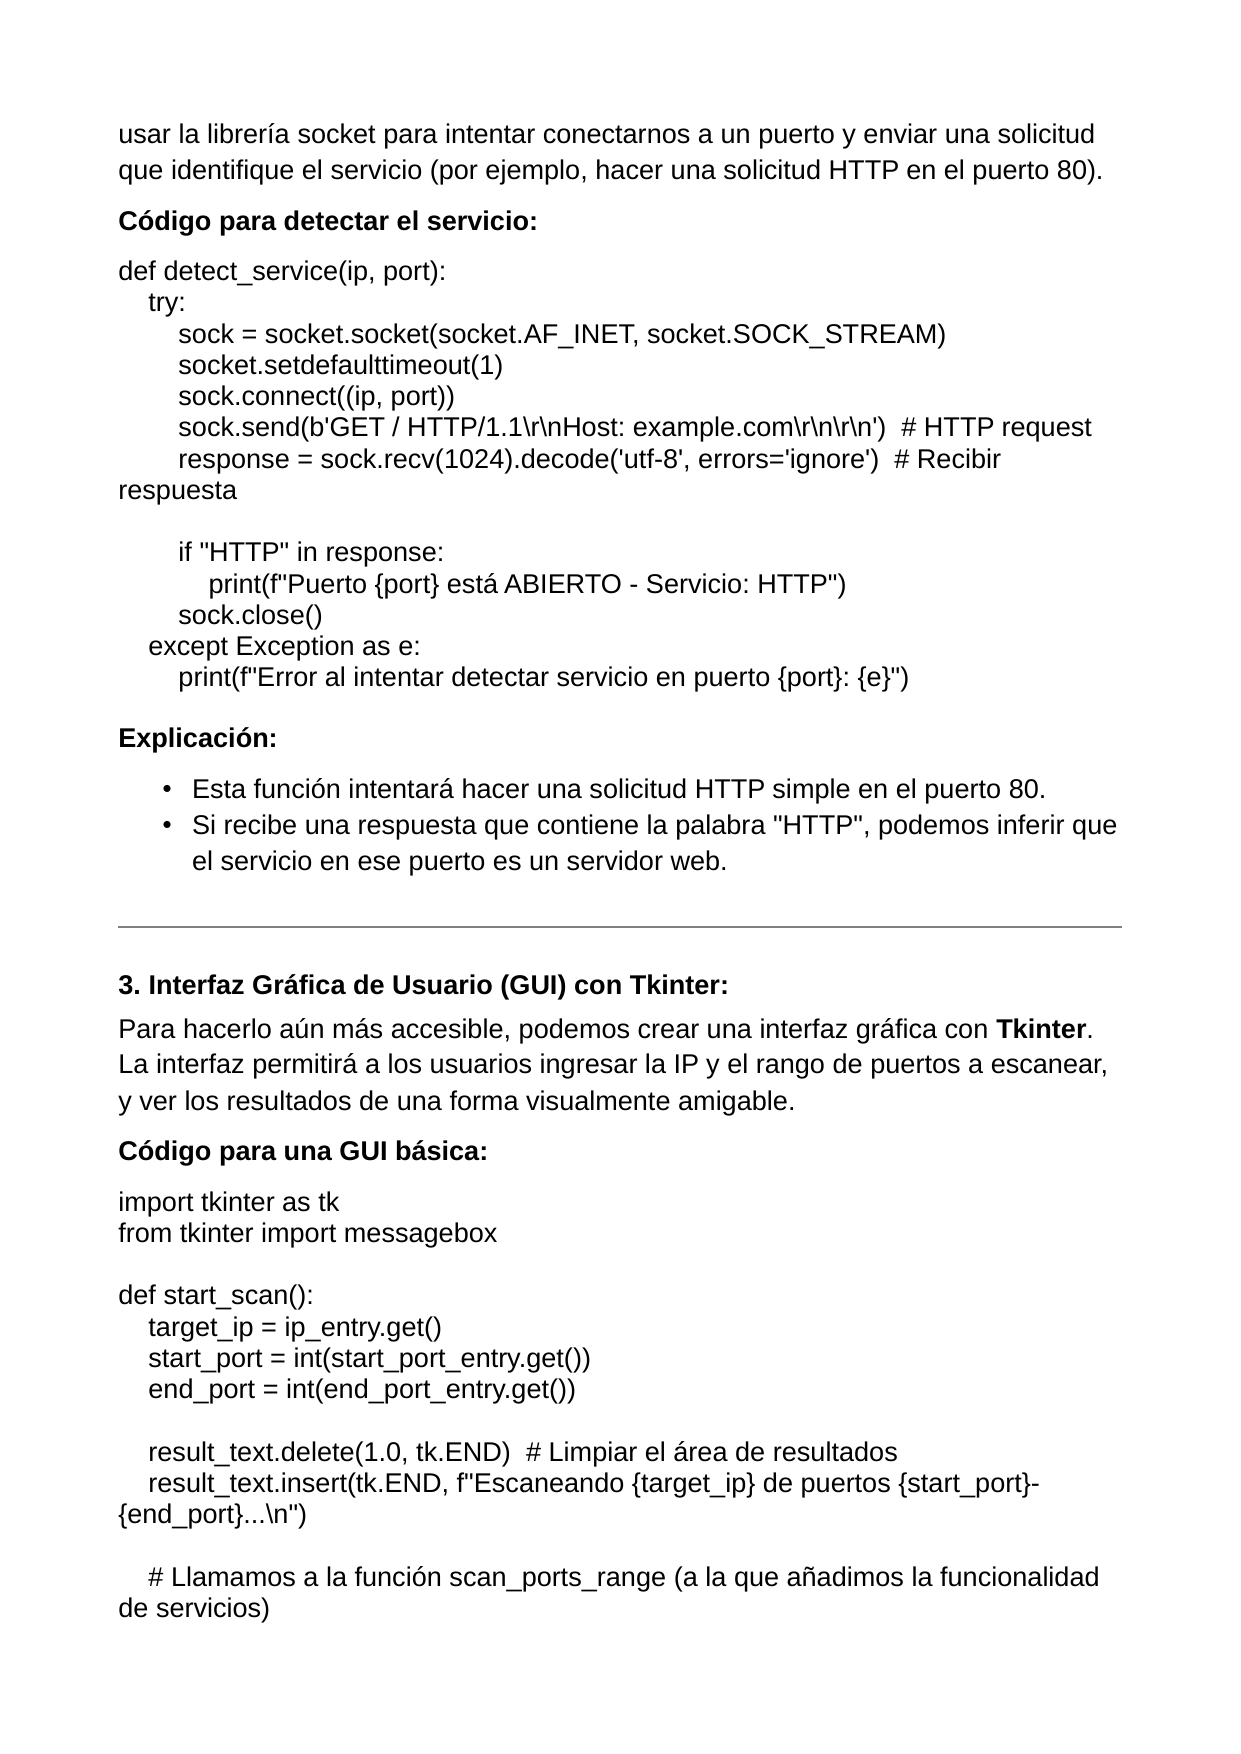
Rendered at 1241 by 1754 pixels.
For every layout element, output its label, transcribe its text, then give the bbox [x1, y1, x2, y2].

text sock.connect((ip, port)) [118, 380, 1122, 411]
text print(f"Puerto {port} está ABIERTO - Servicio: HTTP") [118, 568, 1122, 599]
text Código para una GUI básica: [118, 1135, 1122, 1166]
list Si recibe una respuesta que contiene la palabra "HTTP", podemos inferir que el servicio en ese puerto es un servidor web. [162, 809, 1122, 876]
text # Llamamos a la función scan_ports_range (a la que añadimos la funcionalidad de servicios) [118, 1561, 1122, 1623]
text print(f"Error al intentar detectar servicio en puerto {port}: {e}") [118, 661, 1122, 693]
text target_ip = ip_entry.get() [118, 1311, 1122, 1342]
text Código para detectar el servicio: [118, 204, 1122, 236]
text sock = socket.socket(socket.AF_INET, socket.SOCK_STREAM) [118, 318, 1122, 349]
text usar la librería socket para intentar conectarnos a un puerto y enviar una solicitud que identifique el servicio (por ejemplo, hacer una solicitud HTTP en el puerto 80). [118, 118, 1122, 185]
text response = sock.recv(1024).decode('utf-8', errors='ignore') # Recibir respuesta [118, 443, 1122, 505]
text def detect_service(ip, port): [118, 255, 1122, 286]
list Esta función intentará hacer una solicitud HTTP simple en el puerto 80. [162, 773, 1122, 804]
text import tkinter as tk [118, 1186, 1122, 1217]
text Explicación: [118, 722, 1122, 753]
text result_text.delete(1.0, tk.END) # Limpiar el área de resultados [118, 1436, 1122, 1467]
text end_port = int(end_port_entry.get()) [118, 1373, 1122, 1404]
text sock.close() [118, 599, 1122, 630]
text from tkinter import messagebox [118, 1217, 1122, 1248]
text sock.send(b'GET / HTTP/1.1\r\nHost: example.com\r\n\r\n') # HTTP request [118, 411, 1122, 443]
text try: [118, 286, 1122, 318]
subtitle 3. Interfaz Gráfica de Usuario (GUI) con Tkinter: [118, 969, 1122, 1000]
text result_text.insert(tk.END, f"Escaneando {target_ip} de puertos {start_port}-{end_port}...\n") [118, 1467, 1122, 1529]
text start_port = int(start_port_entry.get()) [118, 1342, 1122, 1373]
text if "HTTP" in response: [118, 536, 1122, 568]
text def start_scan(): [118, 1279, 1122, 1311]
text Para hacerlo aún más accesible, podemos crear una interfaz gráfica con Tkinter. La interfaz permitirá a los usuarios ingresar la IP y el rango de puertos a escanear, y ver los resultados de una forma visualmente amigable. [118, 1013, 1122, 1116]
text socket.setdefaulttimeout(1) [118, 349, 1122, 380]
text except Exception as e: [118, 630, 1122, 661]
